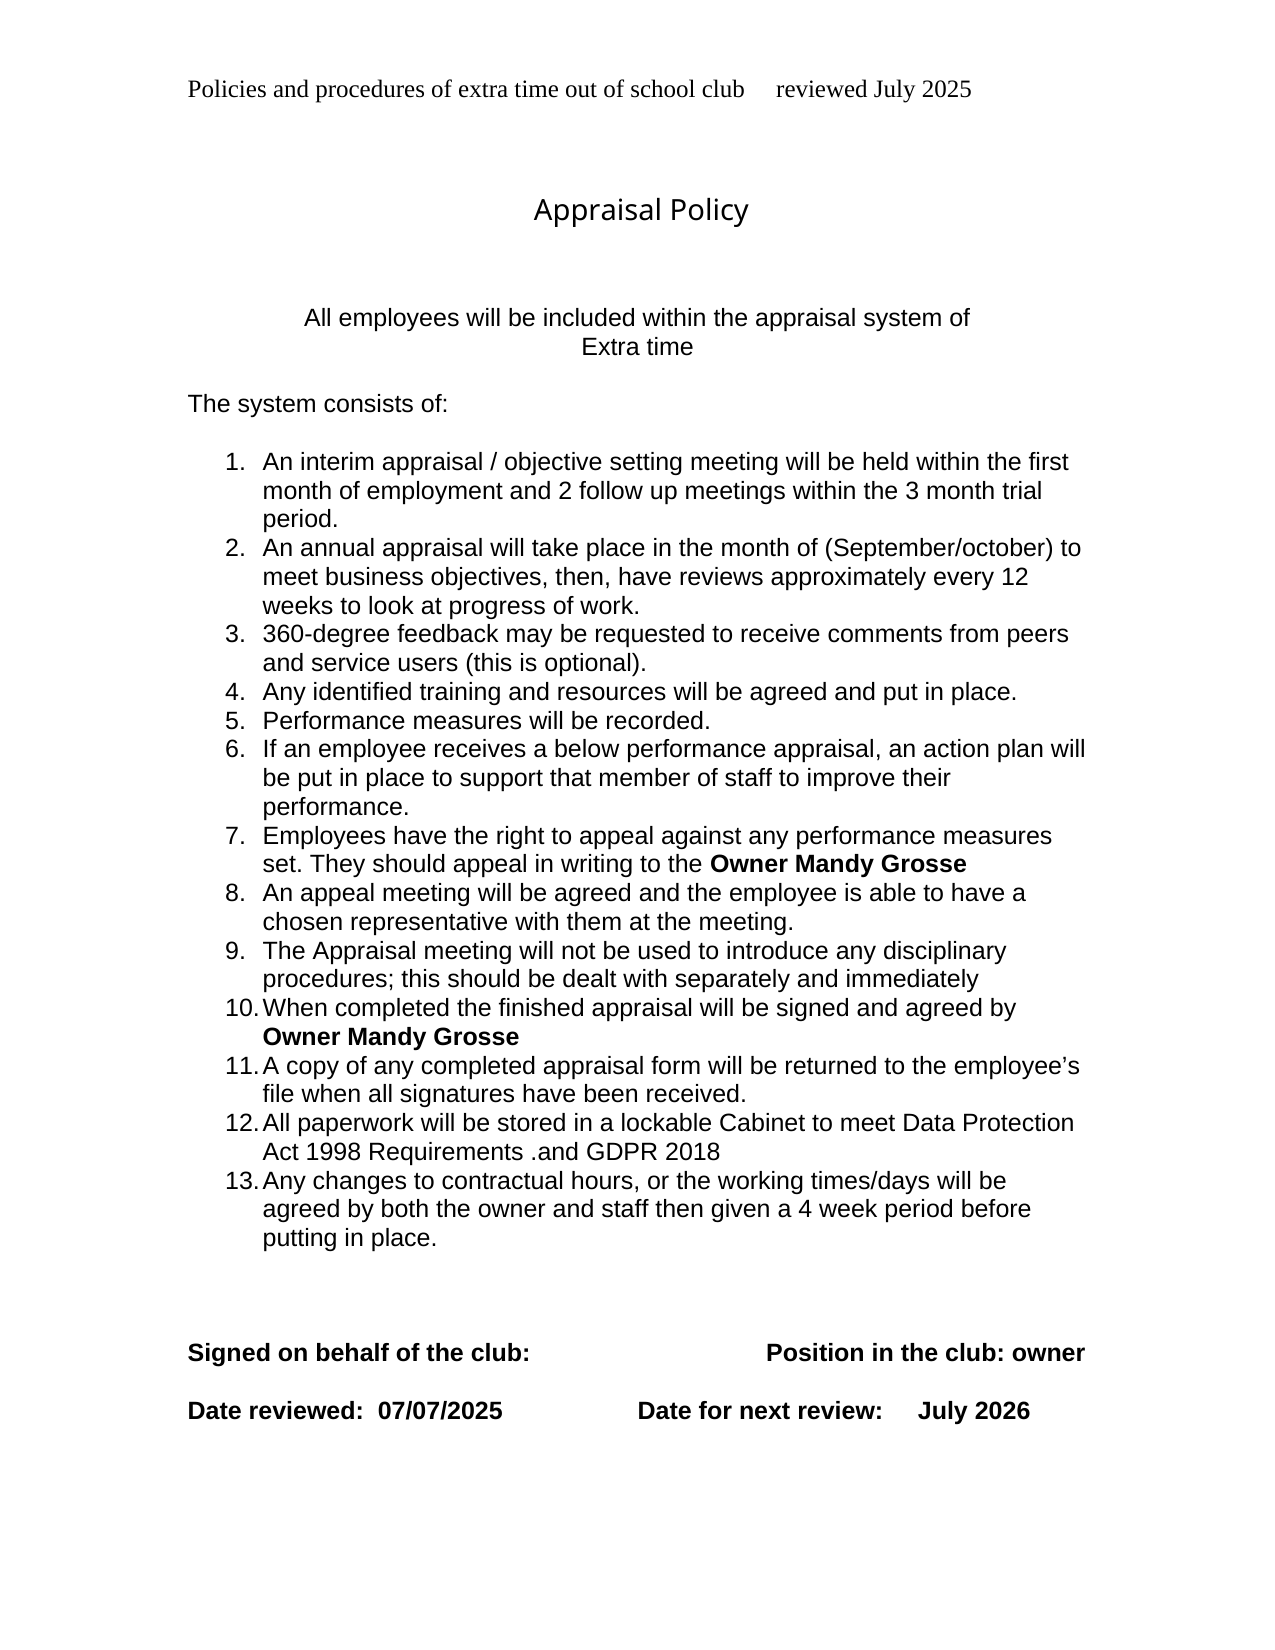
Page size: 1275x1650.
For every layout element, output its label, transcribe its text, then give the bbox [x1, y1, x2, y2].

list A copy of any completed appraisal form will be returned to the employee’s file when all signatures have been received. [225, 1051, 1087, 1108]
list If an employee receives a below performance appraisal, an action plan will be put in place to support that member of staff to improve their performance. [225, 734, 1087, 821]
list Any changes to contractual hours, or the working times/days will be agreed by both the owner and staff then given a 4 week period before putting in place. [225, 1166, 1087, 1252]
list Any identified training and resources will be agreed and put in place. [225, 677, 1087, 706]
list An appeal meeting will be agreed and the employee is able to have a chosen representative with them at the meeting. [225, 878, 1087, 936]
list The Appraisal meeting will not be used to introduce any disciplinary procedures; this should be dealt with separately and immediately [225, 936, 1087, 993]
list Employees have the right to appeal against any performance measures set. They should appeal in writing to the Owner Mandy Grosse [225, 821, 1087, 878]
list When completed the finished appraisal will be signed and agreed by Owner Mandy Grosse [225, 993, 1087, 1051]
list Performance measures will be recorded. [225, 706, 1087, 734]
text Signed on behalf of the club: Position in the club: owner [187, 1338, 1087, 1367]
list 360-degree feedback may be requested to receive comments from peers and service users (this is optional). [225, 619, 1087, 677]
text Date reviewed: 07/07/2025 Date for next review: July 2026 [187, 1396, 1087, 1424]
list All paperwork will be stored in a lockable Cabinet to meet Data Protection Act 1998 Requirements .and GDPR 2018 [225, 1108, 1087, 1166]
list An annual appraisal will take place in the month of (September/october) to meet business objectives, then, have reviews approximately every 12 weeks to look at progress of work. [225, 533, 1087, 619]
text The system consists of: [187, 389, 1087, 418]
text Appraisal Policy [187, 190, 1087, 229]
list An interim appraisal / objective setting meeting will be held within the first month of employment and 2 follow up meetings within the 3 month trial period. [225, 447, 1087, 533]
text Extra time [187, 332, 1087, 361]
text All employees will be included within the appraisal system of [187, 303, 1087, 332]
